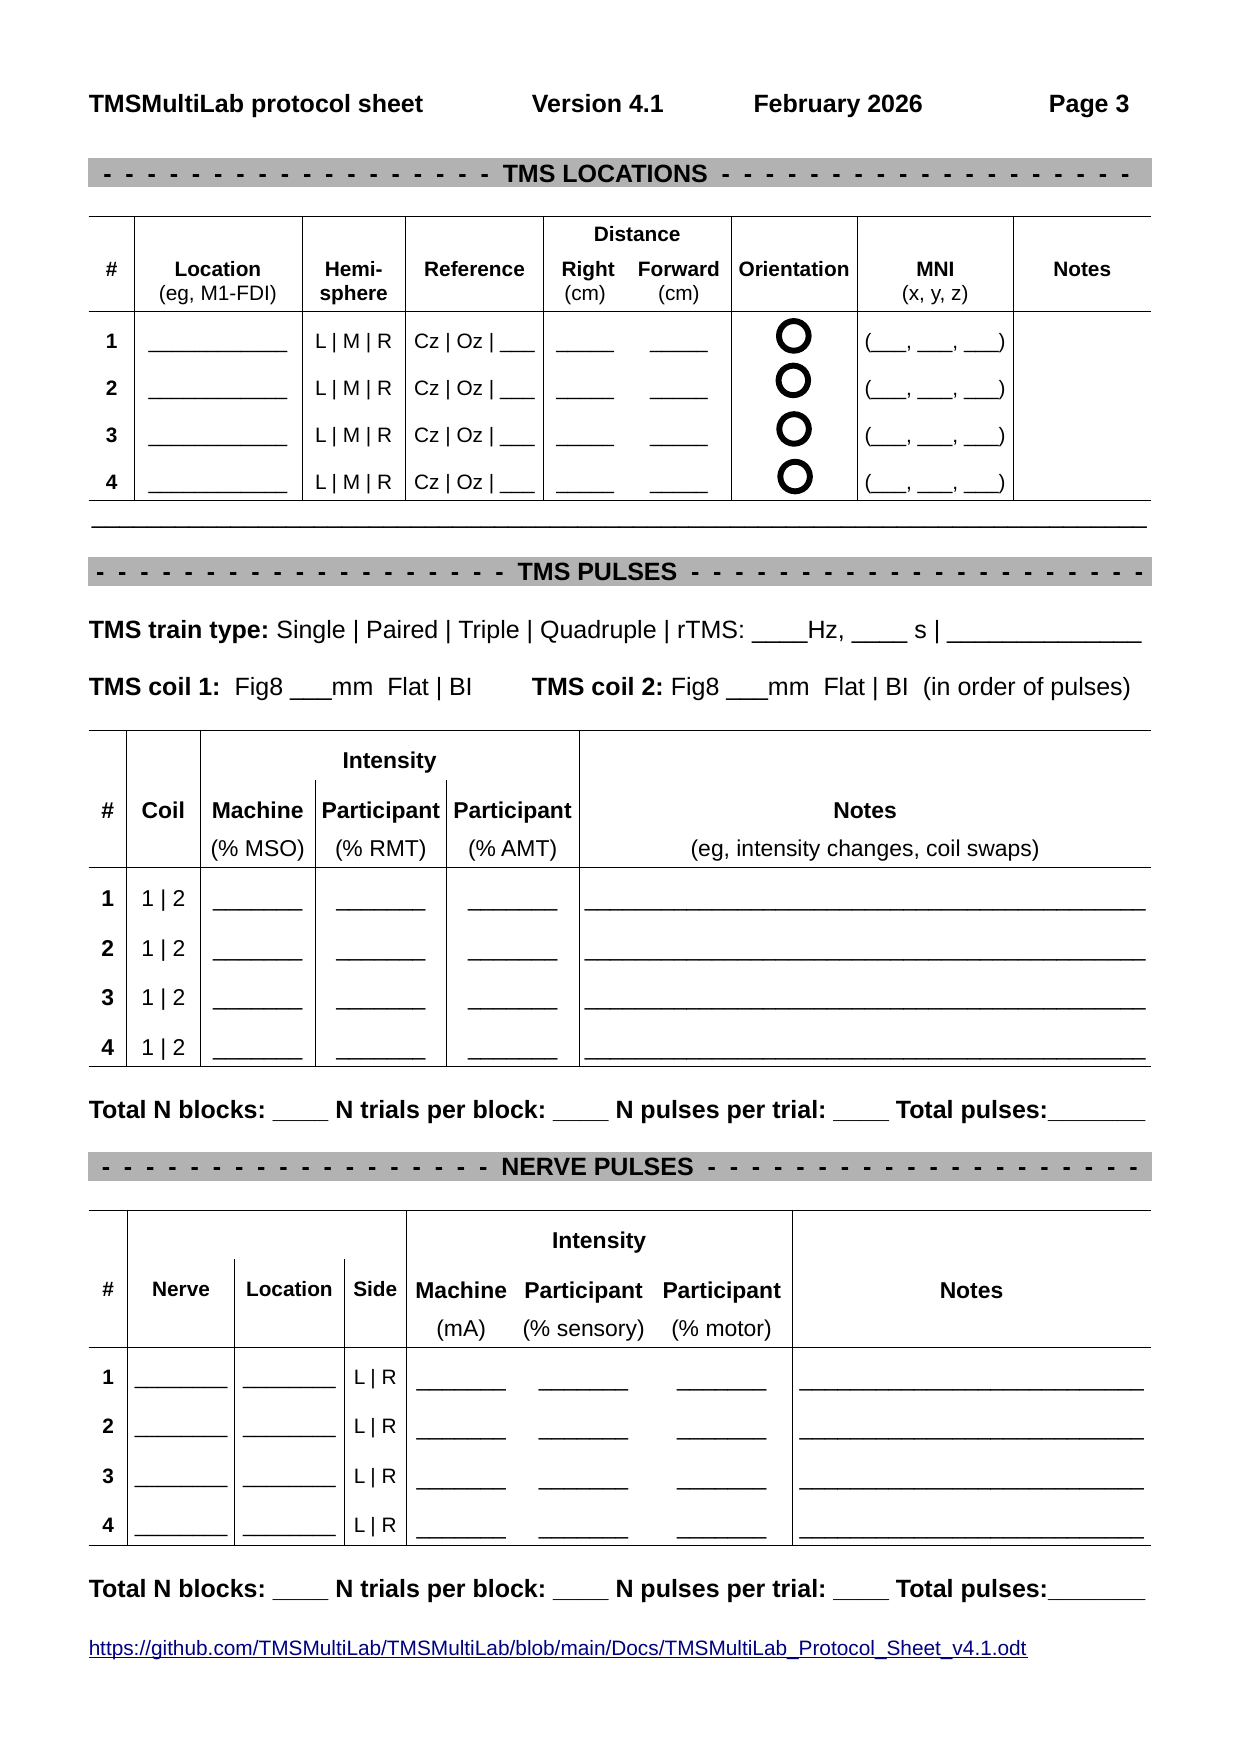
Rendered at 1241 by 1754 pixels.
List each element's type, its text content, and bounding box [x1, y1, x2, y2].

table_cell [1014, 453, 1151, 500]
table_cell ____________________________________________ [580, 868, 1151, 917]
table_cell [1014, 405, 1151, 453]
table_cell ___________________________ [793, 1496, 1151, 1545]
table_header [89, 217, 134, 252]
table_cell Participant (% sensory) [516, 1259, 651, 1347]
table_cell L | R [345, 1397, 406, 1446]
table_cell Orientation [732, 252, 857, 311]
text TMS train type: Single | Paired | Triple | Quadruple | rTMS: ____Hz, ____ s | ______________ [88, 615, 1152, 644]
table_header [128, 1211, 234, 1259]
table_cell Notes [1014, 252, 1151, 311]
table_cell _______ [516, 1496, 651, 1545]
table_cell _____ [627, 453, 731, 500]
table_header [89, 731, 126, 779]
table_cell L | M | R [303, 312, 405, 358]
table_cell _______ [407, 1348, 516, 1397]
text Total N blocks: ____ N trials per block: ____ N pulses per trial: ____ Total pulses:_______ [88, 1094, 1152, 1123]
table_cell Participant (% AMT) [447, 780, 579, 867]
table_cell ________ [235, 1446, 344, 1496]
table_cell ____________ [135, 405, 302, 453]
table_cell ___________________________ [793, 1397, 1151, 1446]
table_cell ________ [128, 1496, 234, 1545]
table_cell _____ [627, 358, 731, 405]
table_cell 1 [89, 868, 126, 917]
table_cell # [89, 252, 134, 311]
table_header [1014, 217, 1151, 252]
table_cell ____________ [135, 453, 302, 500]
table_cell _______ [201, 1016, 315, 1066]
table_cell [1014, 358, 1151, 405]
table_cell 2 [89, 1397, 127, 1446]
table_cell ________ [128, 1446, 234, 1496]
table_cell 2 [89, 917, 126, 967]
table_cell Nerve [128, 1259, 234, 1347]
table_cell [732, 453, 857, 500]
table_cell Cz | Oz | ___ [406, 312, 543, 358]
table_cell _______ [407, 1397, 516, 1446]
table_cell ____________________________________________ [580, 917, 1151, 967]
table_header [344, 1211, 406, 1259]
table_cell 2 [89, 358, 134, 405]
table_cell _______ [447, 868, 579, 917]
text - - - - - - - - - - - - - - - - - - TMS LOCATIONS - - - - - - - - - - - - - - - - - - - [88, 158, 1152, 187]
table_cell _______ [447, 917, 579, 967]
table_cell ____________ [135, 358, 302, 405]
table_cell 1 [89, 1348, 127, 1397]
table_cell 3 [89, 967, 126, 1016]
table_cell _______ [651, 1348, 792, 1397]
table_cell 1 | 2 [127, 917, 200, 967]
table_cell 1 | 2 [127, 1016, 200, 1066]
table_cell _____ [544, 453, 627, 500]
table_cell Right (cm) [544, 252, 627, 311]
table_cell # [89, 780, 126, 867]
table_header [303, 217, 405, 252]
table_cell (___, ___, ___) [858, 312, 1013, 358]
table_cell Location [235, 1259, 344, 1347]
table_cell Side [345, 1259, 406, 1347]
table_cell _______ [316, 868, 446, 917]
table_header [127, 731, 200, 779]
text - - - - - - - - - - - - - - - - - - NERVE PULSES - - - - - - - - - - - - - - - - - - - - [88, 1152, 1152, 1181]
table_header [732, 217, 857, 252]
table_cell _____ [627, 405, 731, 453]
table_header [793, 1211, 1151, 1259]
table_header [234, 1211, 344, 1259]
table_cell Machine (% MSO) [201, 780, 315, 867]
table_cell _______ [407, 1446, 516, 1496]
table_cell 3 [89, 1446, 127, 1496]
table_header Intensity [201, 731, 579, 779]
table_cell ________ [128, 1397, 234, 1446]
table_header [135, 217, 302, 252]
table_cell ________ [235, 1397, 344, 1446]
table_header [580, 731, 1151, 779]
table_cell Location (eg, M1-FDI) [135, 252, 302, 311]
table_cell L | R [345, 1496, 406, 1545]
table_cell Participant (% motor) [651, 1259, 792, 1347]
table_cell _______ [516, 1446, 651, 1496]
table_cell MNI (x, y, z) [858, 252, 1013, 311]
table_cell Coil [127, 780, 200, 867]
table_cell Hemi-sphere [303, 252, 405, 311]
table_cell _______ [651, 1397, 792, 1446]
table_cell L | R [345, 1348, 406, 1397]
table_cell _______ [447, 1016, 579, 1066]
table_cell ____________________________________________ [580, 967, 1151, 1016]
table_cell 4 [89, 453, 134, 500]
table_cell _______ [316, 917, 446, 967]
table_cell _____ [544, 312, 627, 358]
table_cell _______ [201, 868, 315, 917]
table_cell (___, ___, ___) [858, 453, 1013, 500]
table_cell _______ [516, 1348, 651, 1397]
table_cell ____________ [135, 312, 302, 358]
table_cell _______ [651, 1446, 792, 1496]
table_cell _______ [201, 967, 315, 1016]
table_cell Cz | Oz | ___ [406, 453, 543, 500]
table_cell _____ [544, 358, 627, 405]
table_cell _______ [201, 917, 315, 967]
text ____________________________________________________________________________ [88, 500, 1152, 529]
table_cell Notes (eg, intensity changes, coil swaps) [580, 780, 1151, 867]
table_cell L | R [345, 1446, 406, 1496]
table_cell 3 [89, 405, 134, 453]
table_cell ________ [235, 1348, 344, 1397]
table_cell (___, ___, ___) [858, 358, 1013, 405]
table_cell L | M | R [303, 358, 405, 405]
table_header [406, 217, 543, 252]
text - - - - - - - - - - - - - - - - - - - TMS PULSES - - - - - - - - - - - - - - - - - - - - - [88, 557, 1152, 586]
table_cell [732, 358, 857, 405]
table_cell 1 [89, 312, 134, 358]
table_header [89, 1211, 127, 1259]
table_cell L | M | R [303, 453, 405, 500]
table_cell Participant (% RMT) [316, 780, 446, 867]
table_cell _______ [407, 1496, 516, 1545]
table_cell ________ [235, 1496, 344, 1545]
table_cell ________ [128, 1348, 234, 1397]
table_cell _______ [316, 967, 446, 1016]
table_cell _______ [516, 1397, 651, 1446]
table_header [858, 217, 1013, 252]
table_cell L | M | R [303, 405, 405, 453]
table_cell (___, ___, ___) [858, 405, 1013, 453]
table_cell [732, 405, 857, 453]
table_cell ___________________________ [793, 1446, 1151, 1496]
table_cell Machine (mA) [407, 1259, 516, 1347]
table_cell [1014, 312, 1151, 358]
table_header Distance [544, 217, 731, 252]
table_cell Reference [406, 252, 543, 311]
table_cell _______ [316, 1016, 446, 1066]
table_cell _____ [544, 405, 627, 453]
table_cell Cz | Oz | ___ [406, 358, 543, 405]
text Total N blocks: ____ N trials per block: ____ N pulses per trial: ____ Total pulses:_______ [88, 1574, 1152, 1603]
table_cell 4 [89, 1016, 126, 1066]
table_cell ___________________________ [793, 1348, 1151, 1397]
table_cell Notes [793, 1259, 1151, 1347]
table_cell _______ [651, 1496, 792, 1545]
table_cell _______ [447, 967, 579, 1016]
table_cell # [89, 1259, 127, 1347]
table_cell Forward (cm) [627, 252, 731, 311]
table_cell 1 | 2 [127, 868, 200, 917]
table_cell _____ [627, 312, 731, 358]
table_cell [732, 312, 857, 358]
table_cell ____________________________________________ [580, 1016, 1151, 1066]
table_cell 4 [89, 1496, 127, 1545]
table_cell 1 | 2 [127, 967, 200, 1016]
table_header Intensity [407, 1211, 792, 1259]
text TMS coil 1: Fig8 ___mm Flat | BI TMS coil 2: Fig8 ___mm Flat | BI (in order of pulses) [88, 672, 1152, 701]
table_cell Cz | Oz | ___ [406, 405, 543, 453]
